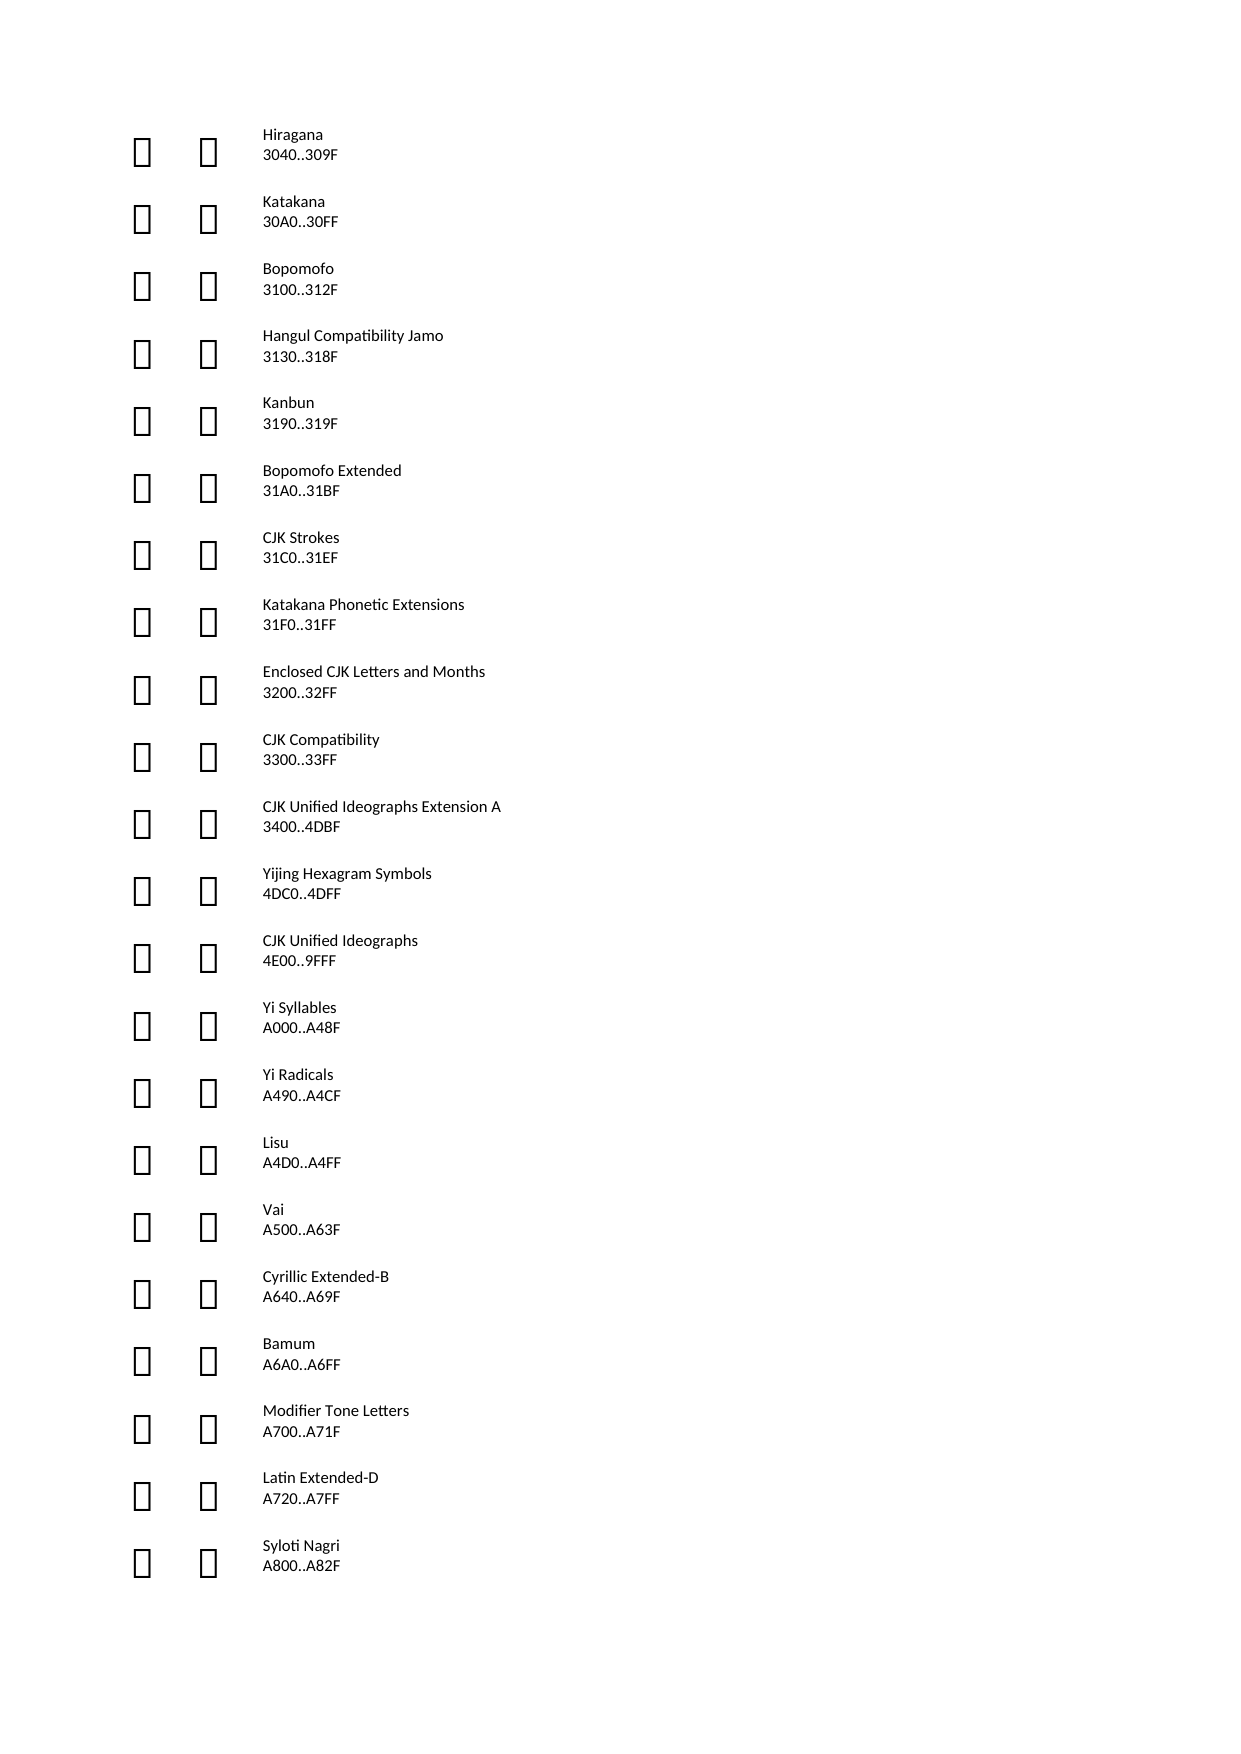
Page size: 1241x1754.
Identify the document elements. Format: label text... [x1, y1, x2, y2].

table_cell Yi Radicals A490..A4CF [251, 1059, 643, 1126]
table_cell 󷉷 [118, 790, 184, 857]
table_cell 󷑾 [185, 1260, 251, 1327]
table_cell Cyrillic Extended-B A640..A69F [251, 1260, 643, 1327]
table_cell 󷑭 [185, 118, 251, 185]
table_cell 󷑳 [185, 521, 251, 588]
table_cell 󷉼 [118, 1126, 184, 1193]
table_cell CJK Strokes 31C0..31EF [251, 521, 643, 588]
table_cell 󷊀 [118, 1395, 184, 1462]
table_cell 󷑿 [185, 1328, 251, 1395]
table_cell 󷑹 [185, 924, 251, 992]
table_cell 󷑸 [185, 857, 251, 924]
table_cell 󷑻 [185, 1059, 251, 1126]
table_cell 󷉲 [118, 454, 184, 521]
table_cell 󷉰 [118, 320, 184, 387]
table_cell 󷉯 [118, 253, 184, 320]
table_cell 󷉺 [118, 992, 184, 1059]
table_cell 󷉾 [118, 1260, 184, 1327]
table_cell 󷑯 [185, 253, 251, 320]
table_cell 󷑷 [185, 790, 251, 857]
table_cell 󷉭 [118, 118, 184, 185]
table_cell 󷉻 [118, 1059, 184, 1126]
table_cell 󷑴 [185, 589, 251, 656]
table_cell Hangul Compatibility Jamo 3130..318F [251, 320, 643, 387]
table_cell 󷑽 [185, 1193, 251, 1260]
table_cell 󷉵 [118, 656, 184, 723]
table_cell 󷑶 [185, 723, 251, 790]
table_cell 󷑲 [185, 454, 251, 521]
table_cell 󷊁 [118, 1462, 184, 1529]
table_cell Kanbun 3190..319F [251, 387, 643, 454]
table_cell Latin Extended-D A720..A7FF [251, 1462, 643, 1529]
table_cell 󷉸 [118, 857, 184, 924]
table_cell 󷒁 [185, 1462, 251, 1529]
table_cell 󷊂 [118, 1529, 184, 1596]
table_cell 󷒀 [185, 1395, 251, 1462]
table_cell 󷑮 [185, 185, 251, 252]
table_cell Bopomofo 3100..312F [251, 253, 643, 320]
table_cell 󷉮 [118, 185, 184, 252]
table_cell 󷉱 [118, 387, 184, 454]
table_cell Enclosed CJK Letters and Months 3200..32FF [251, 656, 643, 723]
table_cell Katakana 30A0..30FF [251, 185, 643, 252]
table_cell CJK Compatibility 3300..33FF [251, 723, 643, 790]
table_cell 󷉹 [118, 924, 184, 992]
table_cell Bamum A6A0..A6FF [251, 1328, 643, 1395]
table_cell Yijing Hexagram Symbols 4DC0..4DFF [251, 857, 643, 924]
table_cell 󷉳 [118, 521, 184, 588]
table_cell Yi Syllables A000..A48F [251, 992, 643, 1059]
table_cell Syloti Nagri A800..A82F [251, 1529, 643, 1596]
table_cell Katakana Phonetic Extensions 31F0..31FF [251, 589, 643, 656]
table_cell Vai A500..A63F [251, 1193, 643, 1260]
table_cell Modifier Tone Letters A700..A71F [251, 1395, 643, 1462]
table_cell CJK Unified Ideographs 4E00..9FFF [251, 924, 643, 992]
table_cell 󷉶 [118, 723, 184, 790]
table_cell 󷉴 [118, 589, 184, 656]
table_cell 󷑼 [185, 1126, 251, 1193]
table_cell 󷉽 [118, 1193, 184, 1260]
table_cell Lisu A4D0..A4FF [251, 1126, 643, 1193]
table_cell 󷑺 [185, 992, 251, 1059]
table_cell 󷑱 [185, 387, 251, 454]
table_cell 󷒂 [185, 1529, 251, 1596]
table_cell CJK Unified Ideographs Extension A 3400..4DBF [251, 790, 643, 857]
table_cell 󷑰 [185, 320, 251, 387]
table_cell 󷉿 [118, 1328, 184, 1395]
table_cell Bopomofo Extended 31A0..31BF [251, 454, 643, 521]
table_cell Hiragana 3040..309F [251, 118, 643, 185]
table_cell 󷑵 [185, 656, 251, 723]
